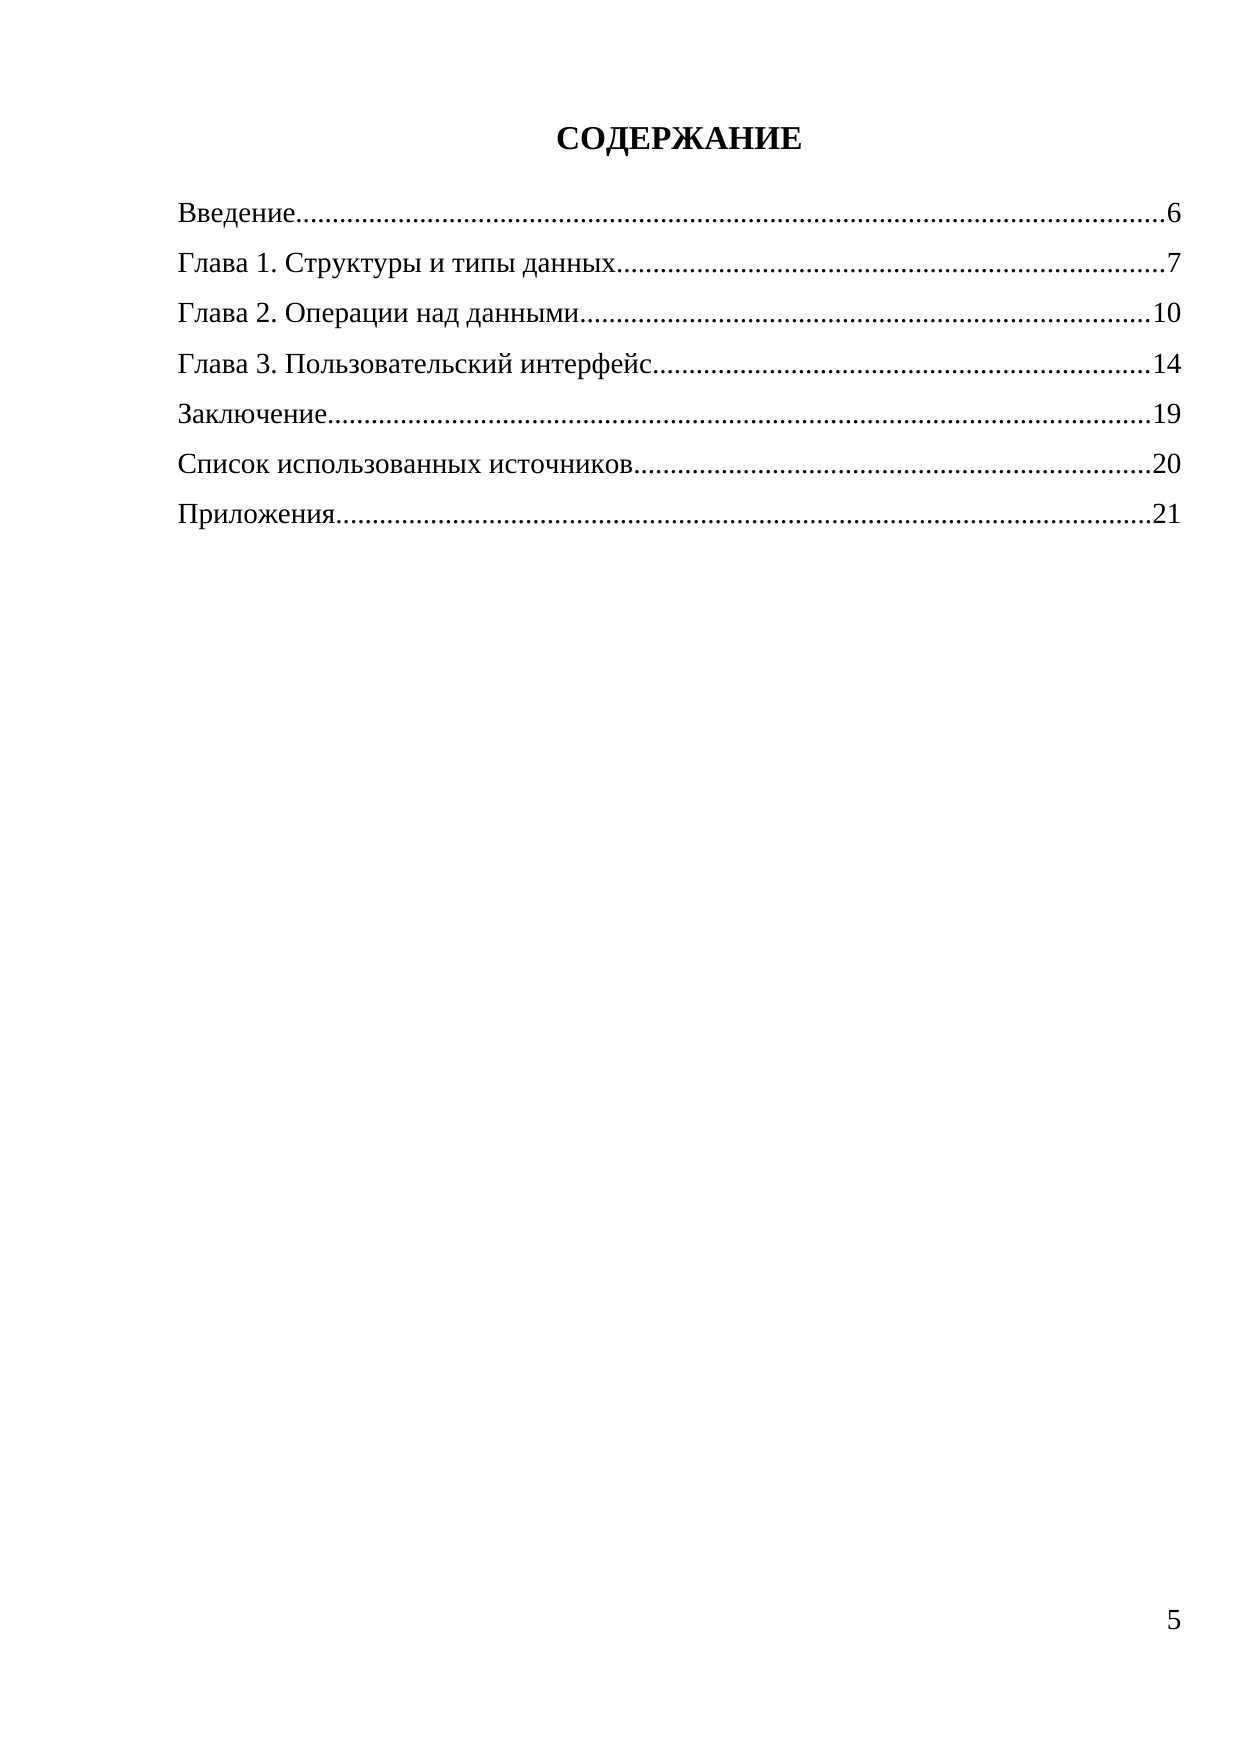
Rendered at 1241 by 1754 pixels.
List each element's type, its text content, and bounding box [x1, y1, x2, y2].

text Глава 1. Структуры и типы данных 7 [177, 245, 1181, 279]
text Список использованных источников 20 [177, 446, 1181, 480]
text Приложения 21 [177, 497, 1181, 530]
text Заключение 19 [177, 396, 1181, 429]
text СОДЕРЖАНИЕ [177, 118, 1181, 156]
text Введение 6 [177, 195, 1181, 228]
text Глава 3. Пользовательский интерфейс 14 [177, 346, 1181, 379]
text Глава 2. Операции над данными 10 [177, 295, 1181, 329]
